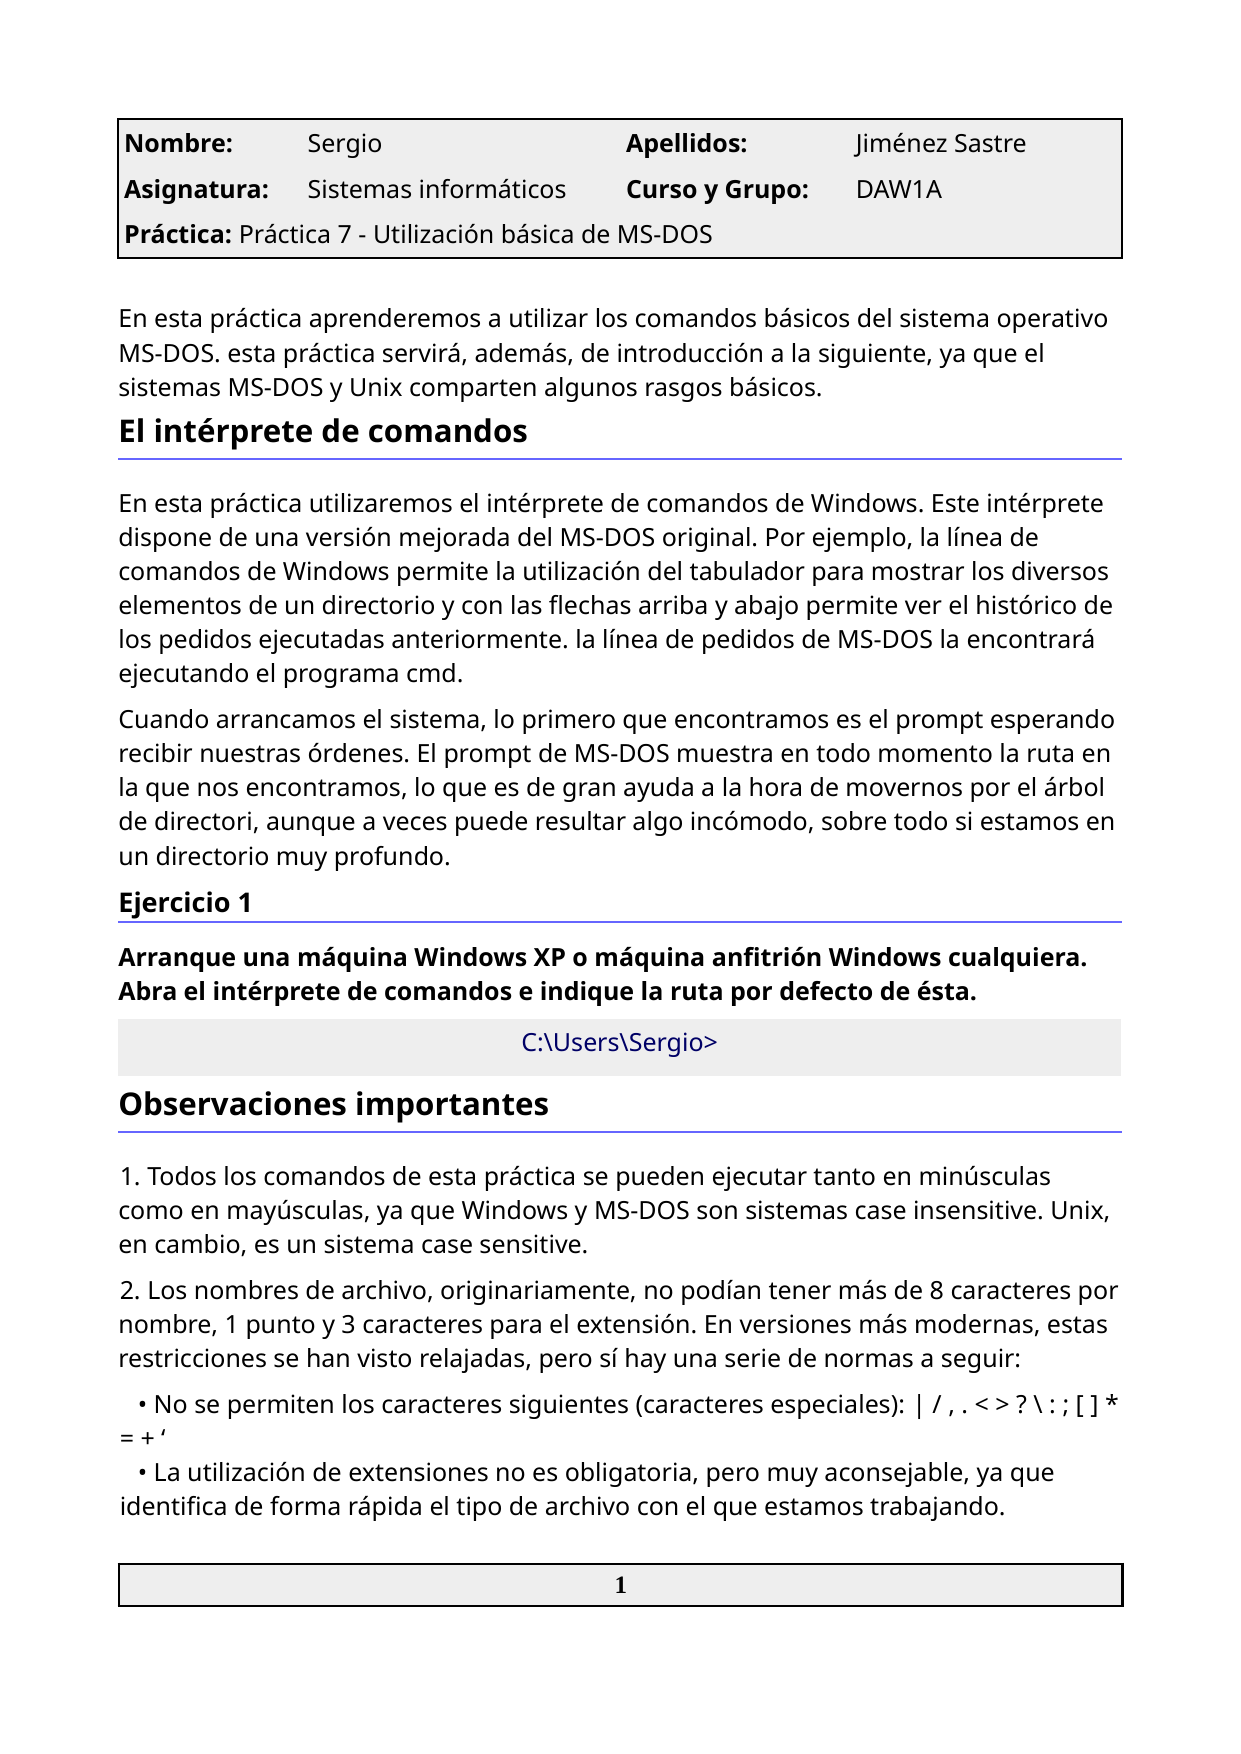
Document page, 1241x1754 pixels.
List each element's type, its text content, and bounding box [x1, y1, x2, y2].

text Ejercicio 1 [118, 884, 1122, 921]
text • La utilización de extensiones no es obligatoria, pero muy aconsejable, ya que identifica de forma rápida el tipo de archivo con el que estamos trabajando. [119, 1455, 1122, 1523]
text • No se permiten los caracteres siguientes (caracteres especiales): | / , . < > ? \ : ; [ ] * = + ‘ [119, 1387, 1122, 1455]
text 2. Los nombres de archivo, originariamente, no podían tener más de 8 caracteres por nombre, 1 punto y 3 caracteres para el extensión. En versiones más modernas, estas restricciones se han visto relajadas, pero sí hay una serie de normas a seguir: [118, 1273, 1122, 1375]
text Arranque una máquina Windows XP o máquina anfitrión Windows cualquiera. Abra el intérprete de comandos e indique la ruta por defecto de ésta. [118, 939, 1122, 1007]
text 1. Todos los comandos de esta práctica se pueden ejecutar tanto en minúsculas como en mayúsculas, ya que Windows y MS-DOS son sistemas case insensitive. Unix, en cambio, es un sistema case sensitive. [118, 1159, 1122, 1261]
text Observaciones importantes [118, 1082, 1122, 1125]
text Cuando arrancamos el sistema, lo primero que encontramos es el prompt esperando recibir nuestras órdenes. El prompt de MS-DOS muestra en todo momento la ruta en la que nos encontramos, lo que es de gran ayuda a la hora de movernos por el árbol de directori, aunque a veces puede resultar algo incómodo, sobre todo si estamos en un directorio muy profundo. [118, 702, 1122, 872]
text El intérprete de comandos [118, 409, 1122, 452]
text En esta práctica aprenderemos a utilizar los comandos básicos del sistema operativo MS-DOS. esta práctica servirá, además, de introducción a la siguiente, ya que el sistemas MS-DOS y Unix comparten algunos rasgos básicos. [118, 301, 1122, 403]
table_header [118, 1133, 1122, 1159]
text En esta práctica utilizaremos el intérprete de comandos de Windows. Este intérprete dispone de una versión mejorada del MS-DOS original. Por ejemplo, la línea de comandos de Windows permite la utilización del tabulador para mostrar los diversos elementos de un directorio y con las flechas arriba y abajo permite ver el histórico de los pedidos ejecutadas anteriormente. la línea de pedidos de MS-DOS la encontrará ejecutando el programa cmd. [118, 486, 1122, 690]
table_header [118, 923, 1122, 939]
table_header [118, 460, 1122, 486]
table_header C:\Users\Sergio> [118, 1019, 1121, 1076]
